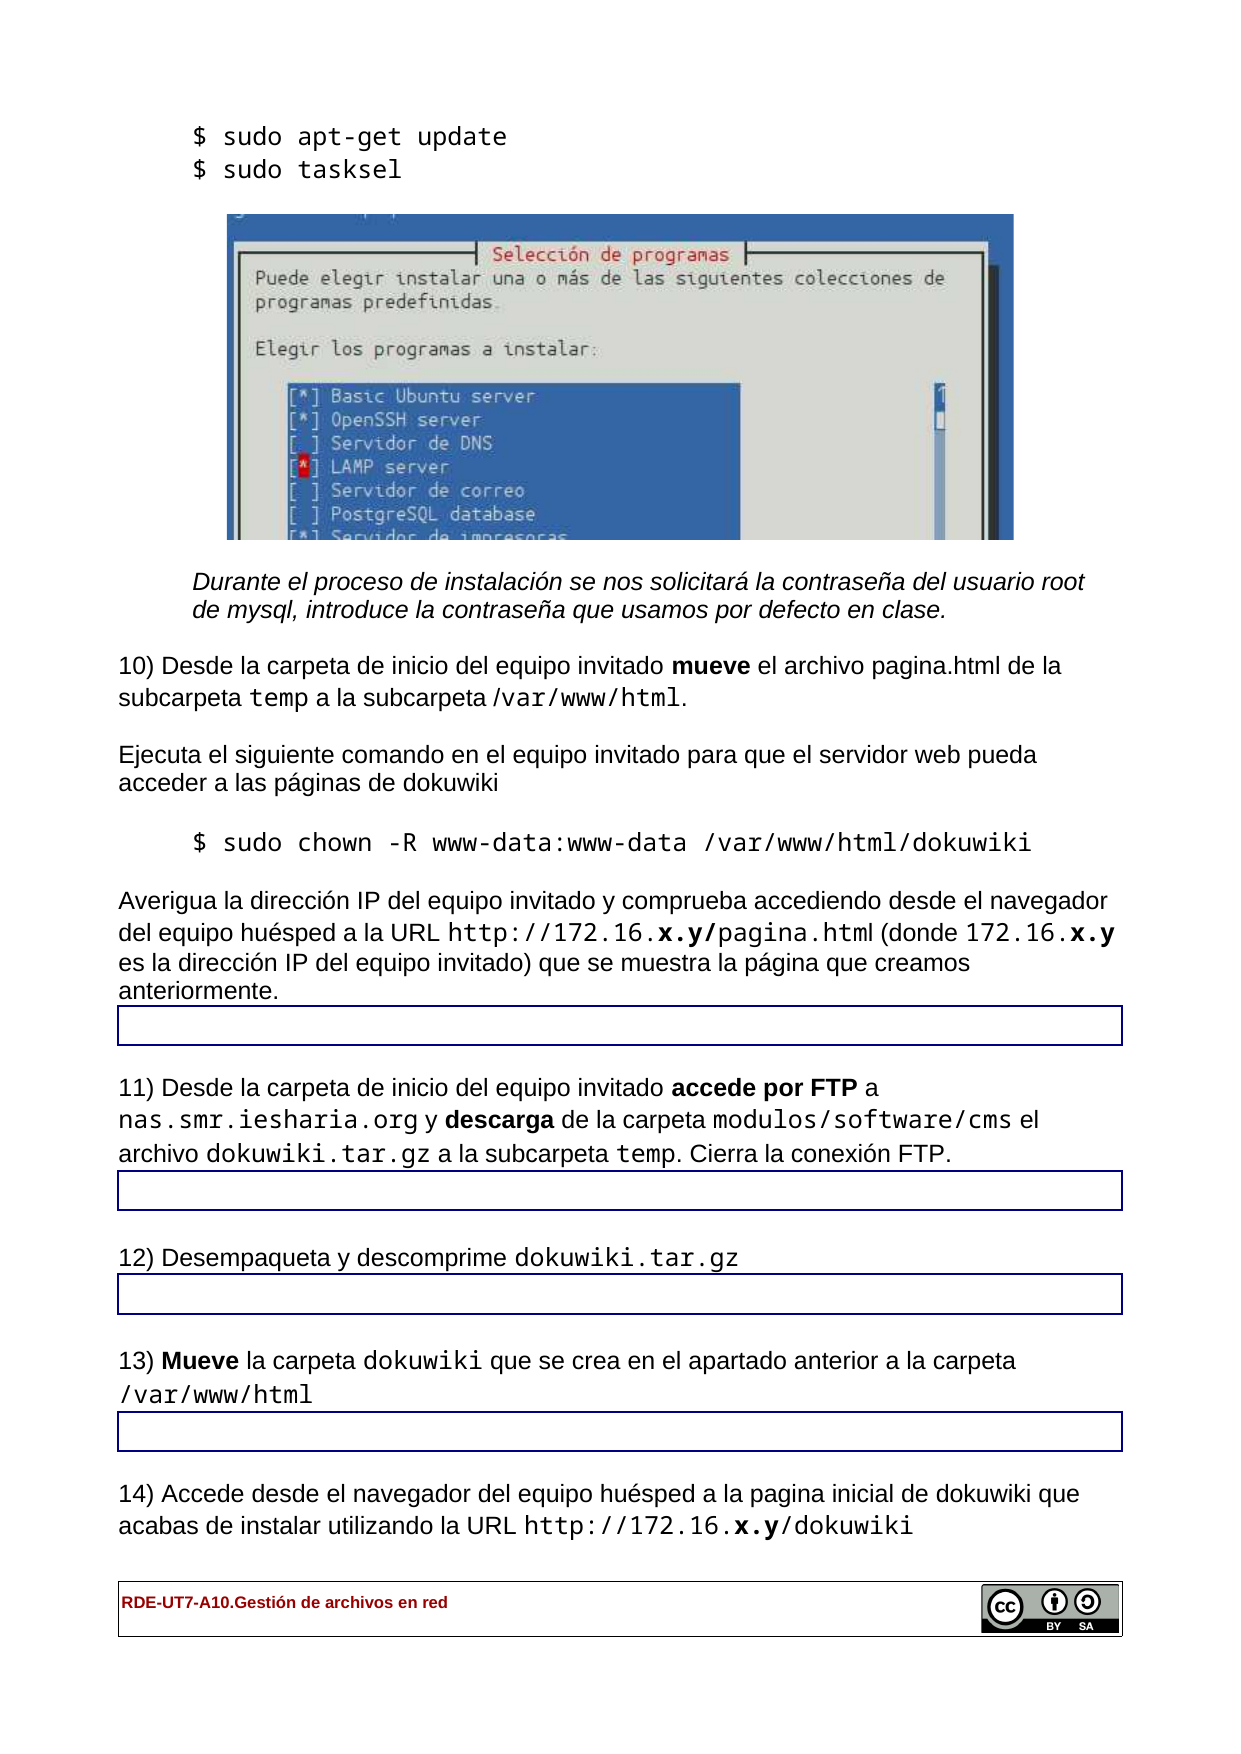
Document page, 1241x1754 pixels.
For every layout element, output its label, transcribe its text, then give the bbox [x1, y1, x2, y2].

text 14) Accede desde el navegador del equipo huésped a la pagina inicial de dokuwiki que acabas de instalar utilizando la URL http://172.16.x.y/dokuwiki [118, 1479, 1122, 1542]
table_header [119, 1007, 1121, 1044]
table_header [119, 1275, 1121, 1312]
table_header [119, 1413, 1121, 1450]
text $ sudo chown -R www-data:www-data /var/www/html/dokuwiki [118, 825, 1122, 859]
text 11) Desde la carpeta de inicio del equipo invitado accede por FTP a nas.smr.iesharia.org y descarga de la carpeta modulos/software/cms el archivo dokuwiki.tar.gz a la subcarpeta temp. Cierra la conexión FTP. [118, 1074, 1122, 1170]
text Averigua la dirección IP del equipo invitado y comprueba accediendo desde el navegador del equipo huésped a la URL http://172.16.x.y/pagina.html (donde 172.16.x.y es la dirección IP del equipo invitado) que se muestra la página que creamos anteriormente. [118, 887, 1122, 1005]
table_header [119, 1172, 1121, 1209]
text $ sudo apt-get update [118, 118, 1122, 152]
text 12) Desempaqueta y descomprime dokuwiki.tar.gz [118, 1239, 1122, 1273]
text 13) Mueve la carpeta dokuwiki que se crea en el apartado anterior a la carpeta /var/www/html [118, 1342, 1122, 1411]
picture [981, 1584, 1119, 1633]
text 10) Desde la carpeta de inicio del equipo invitado mueve el archivo pagina.html de la subcarpeta temp a la subcarpeta /var/www/html. [118, 651, 1122, 713]
text $ sudo tasksel [118, 152, 1122, 186]
picture [226, 214, 1014, 540]
text Durante el proceso de instalación se nos solicitará la contraseña del usuario root de mysql, introduce la contraseña que usamos por defecto en clase. [192, 568, 1122, 623]
text Ejecuta el siguiente comando en el equipo invitado para que el servidor web pueda acceder a las páginas de dokuwiki [118, 741, 1122, 797]
